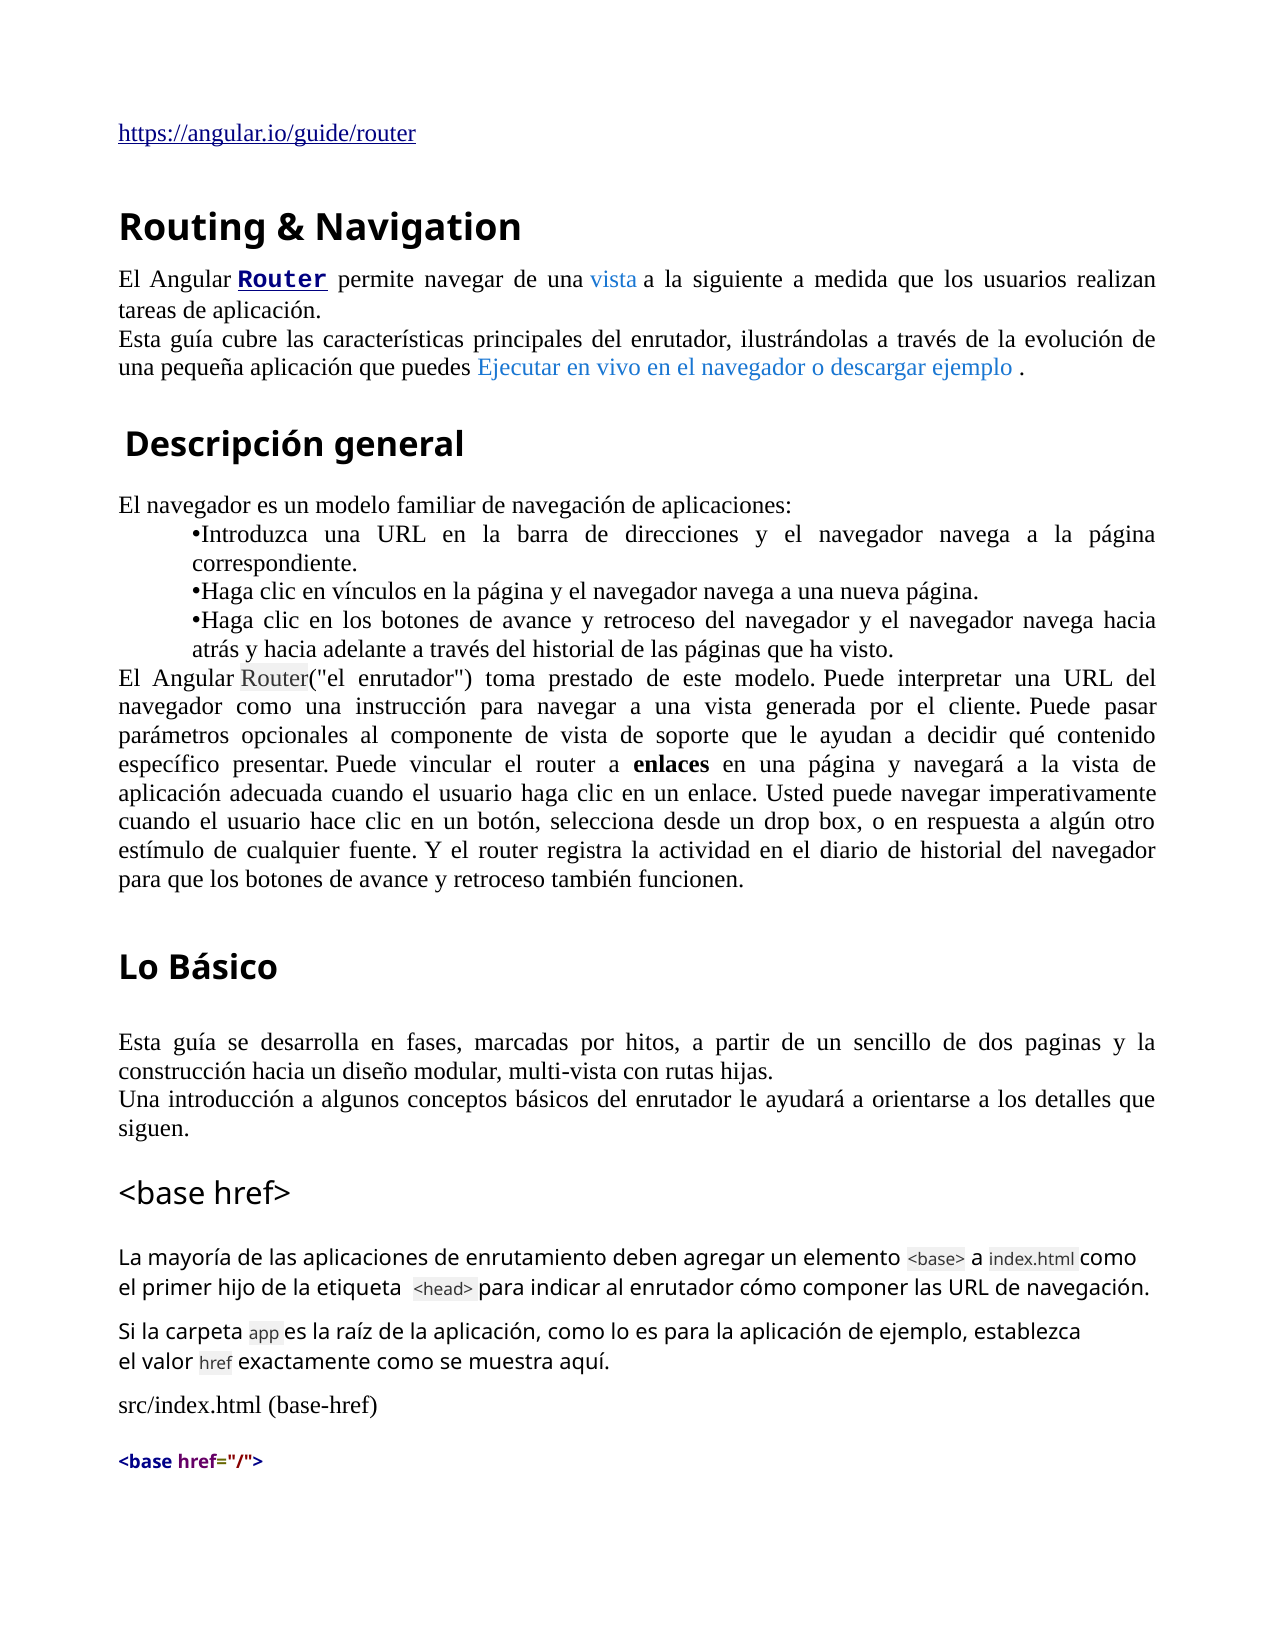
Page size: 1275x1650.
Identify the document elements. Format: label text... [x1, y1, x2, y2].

text El Angular Router permite navegar de una vista a la siguiente a medida que los usuarios realizan tareas de aplicación. [118, 264, 1157, 324]
text Si la carpeta app es la raíz de la aplicación, como lo es para la aplicación de ejemplo, establezca el valor href exactamente como se muestra aquí. [118, 1316, 1157, 1376]
subtitle Lo Básico [118, 943, 1157, 989]
text El Angular Router("el enrutador") toma prestado de este modelo. Puede interpretar una URL del navegador como una instrucción para navegar a una vista generada por el cliente. Puede pasar parámetros opcionales al componente de vista de soporte que le ayudan a decidir qué contenido específico presentar. Puede vincular el router a enlaces en una página y navegará a la vista de aplicación adecuada cuando el usuario haga clic en un enlace. Usted puede navegar imperativamente cuando el usuario hace clic en un botón, selecciona desde un drop box, o en respuesta a algún otro estímulo de cualquier fuente. Y el router registra la actividad en el diario de historial del navegador para que los botones de avance y retroceso también funcionen. [118, 663, 1157, 893]
list Introduzca una URL en la barra de direcciones y el navegador navega a la página correspondiente. [118, 519, 1157, 576]
text Una introducción a algunos conceptos básicos del enrutador le ayudará a orientarse a los detalles que siguen. [118, 1084, 1157, 1142]
text El navegador es un modelo familiar de navegación de aplicaciones: [118, 490, 1157, 519]
text Esta guía cubre las características principales del enrutador, ilustrándolas a través de la evolución de una pequeña aplicación que puedes Ejecutar en vivo en el navegador o descargar ejemplo . [118, 324, 1157, 381]
list Haga clic en los botones de avance y retroceso del navegador y el navegador navega hacia atrás y hacia adelante a través del historial de las páginas que ha visto. [118, 605, 1157, 663]
subtitle Routing & Navigation [118, 201, 1157, 252]
list Haga clic en vínculos en la página y el navegador navega a una nueva página. [118, 576, 1157, 605]
text https://angular.io/guide/router [118, 118, 1157, 147]
text src/index.html (base-href) [118, 1391, 1157, 1419]
text Esta guía se desarrolla en fases, marcadas por hitos, a partir de un sencillo de dos paginas y la construcción hacia un diseño modular, multi-vista con rutas hijas. [118, 1027, 1157, 1084]
text La mayoría de las aplicaciones de enrutamiento deben agregar un elemento <base> a index.html como el primer hijo de la etiqueta <head> para indicar al enrutador cómo componer las URL de navegación. [118, 1242, 1157, 1302]
text <base href="/"> [118, 1448, 1157, 1473]
text Descripción general [118, 381, 1157, 466]
text <base href> [118, 1171, 1157, 1213]
